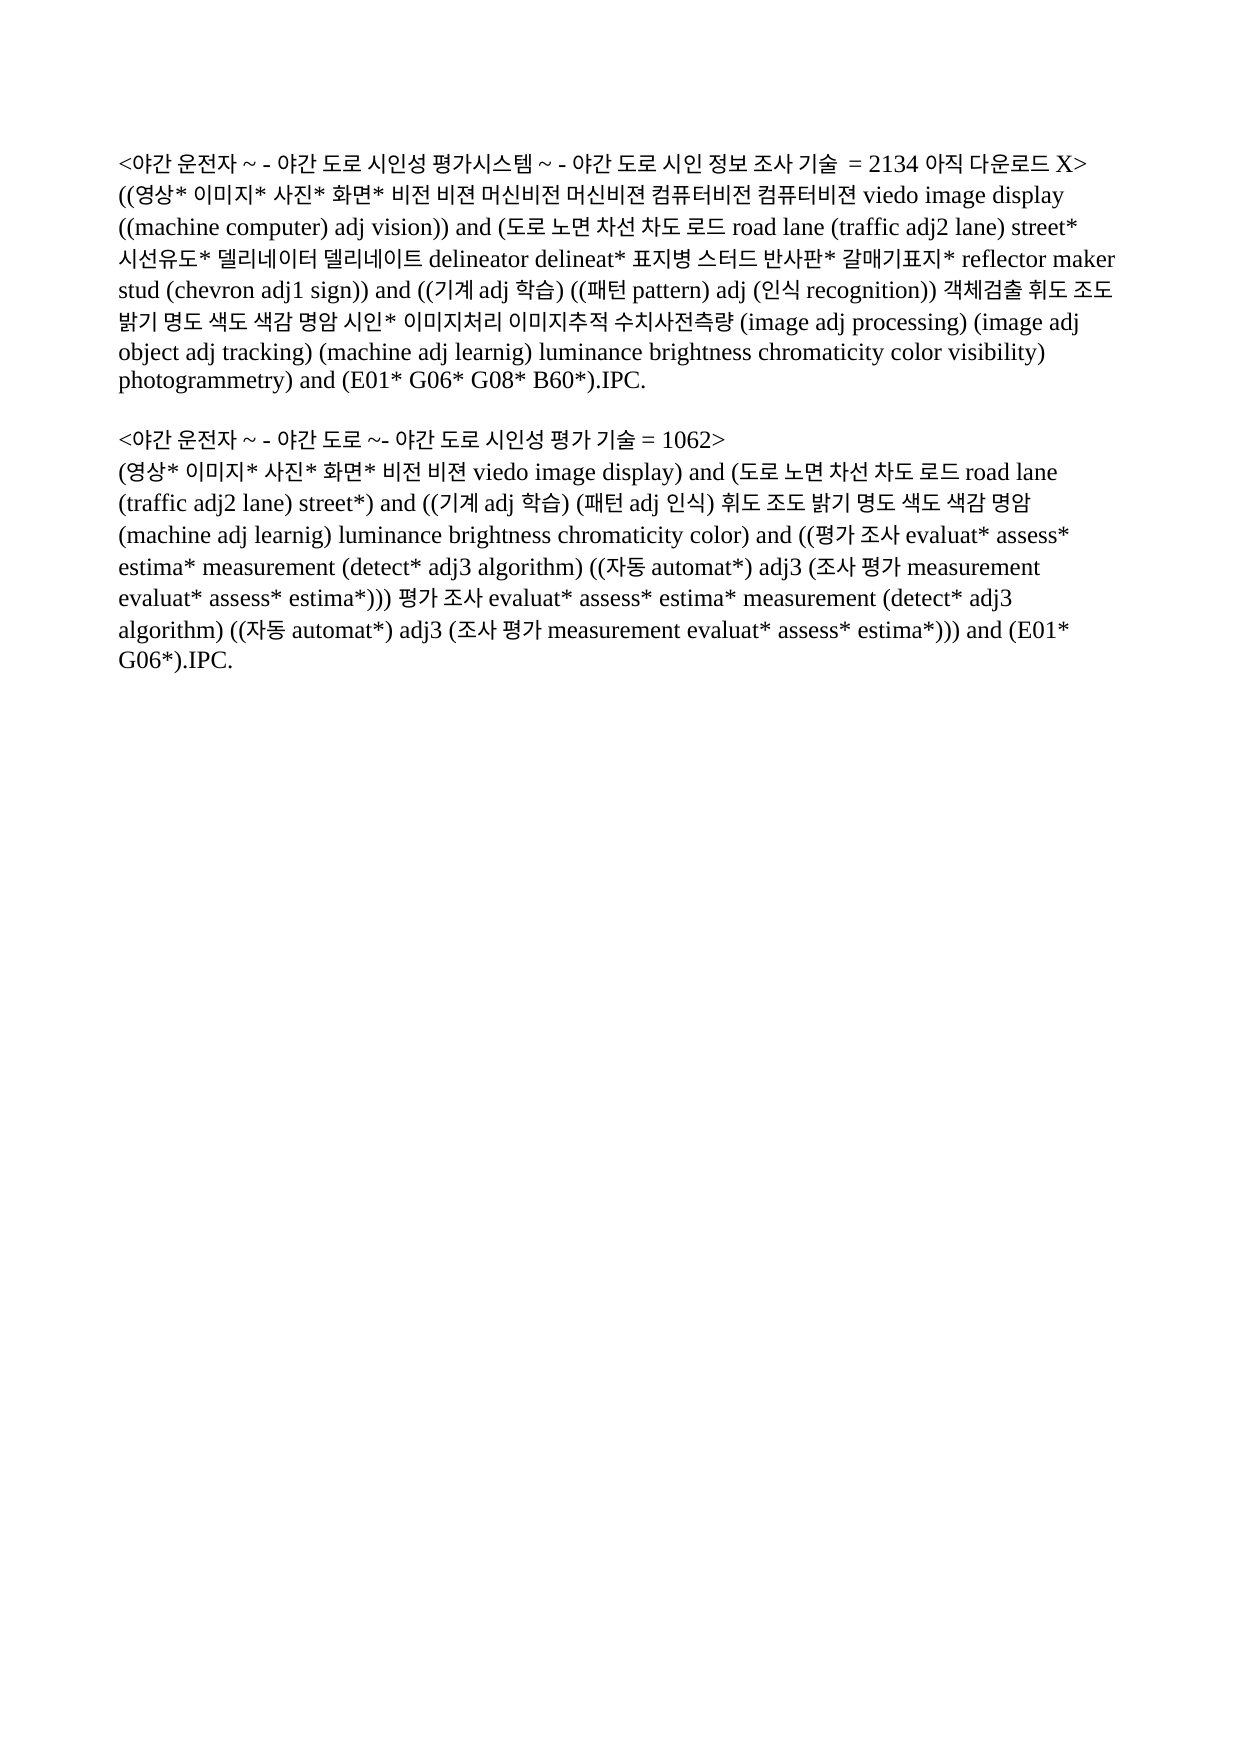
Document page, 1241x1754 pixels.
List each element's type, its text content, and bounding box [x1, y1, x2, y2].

text <야간 운전자 ~ - 야간 도로 시인성 평가시스템 ~ - 야간 도로 시인 정보 조사 기술 = 2134 아직 다운로드 X> [118, 147, 1122, 178]
text (영상* 이미지* 사진* 화면* 비전 비젼 viedo image display) and (도로 노면 차선 차도 로드 road lane (traffic adj2 lane) street*) and ((기계 adj 학습) (패턴 adj 인식) 휘도 조도 밝기 명도 색도 색감 명암 (machine adj learnig) luminance brightness chromaticity color) and ((평가 조사 evaluat* assess* estima* measurement (detect* adj3 algorithm) ((자동 automat*) adj3 (조사 평가 measurement evaluat* assess* estima*))) 평가 조사 evaluat* assess* estima* measurement (detect* adj3 algorithm) ((자동 automat*) adj3 (조사 평가 measurement evaluat* assess* estima*))) and (E01* G06*).IPC. [118, 455, 1122, 673]
text <야간 운전자 ~ - 야간 도로 ~- 야간 도로 시인성 평가 기술 = 1062> [118, 423, 1122, 455]
text ((영상* 이미지* 사진* 화면* 비전 비젼 머신비전 머신비젼 컴퓨터비전 컴퓨터비젼 viedo image display ((machine computer) adj vision)) and (도로 노면 차선 차도 로드 road lane (traffic adj2 lane) street* 시선유도* 델리네이터 델리네이트 delineator delineat* 표지병 스터드 반사판* 갈매기표지* reflector maker stud (chevron adj1 sign)) and ((기계adj 학습) ((패턴 pattern) adj (인식 recognition)) 객체검출 휘도 조도 밝기 명도 색도 색감 명암 시인* 이미지처리 이미지추적 수치사전측량 (image adj processing) (image adj object adj tracking) (machine adj learnig) luminance brightness chromaticity color visibility) photogrammetry) and (E01* G06* G08* B60*).IPC. [118, 178, 1122, 394]
